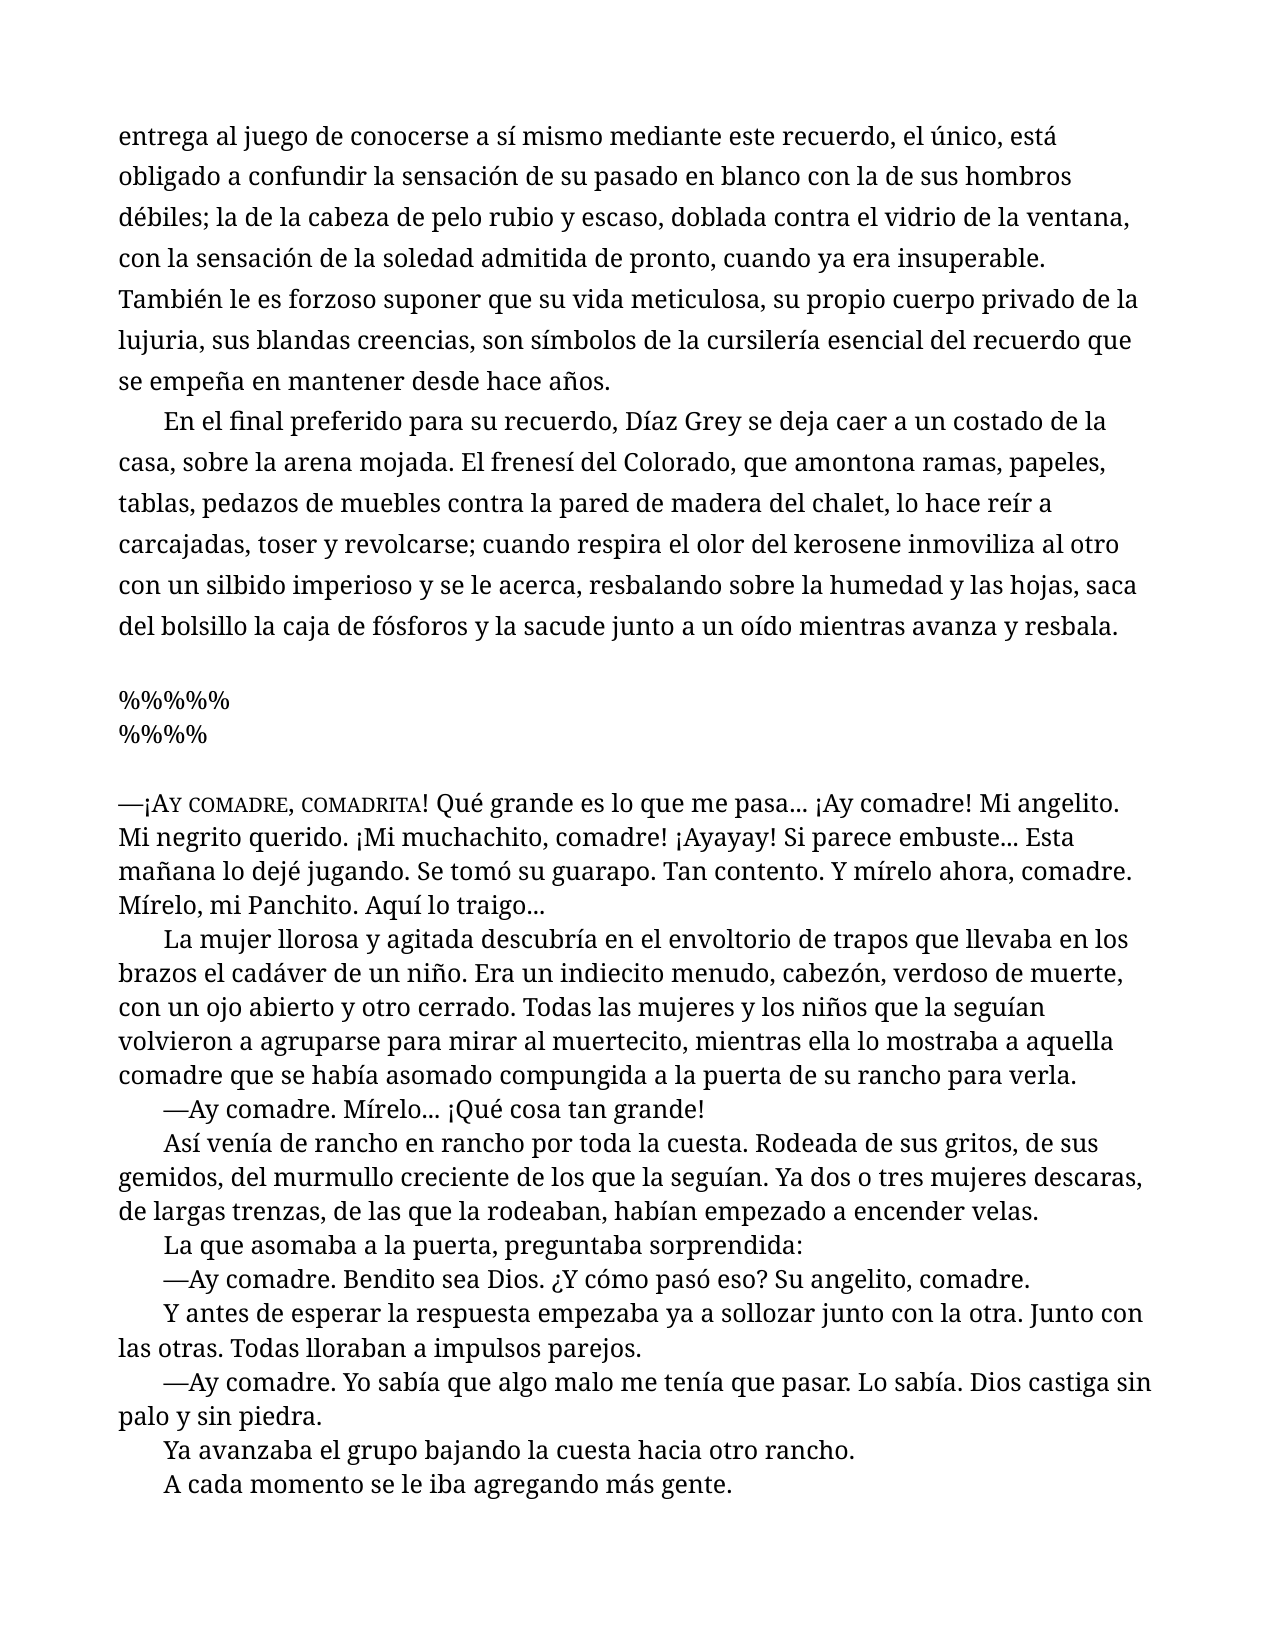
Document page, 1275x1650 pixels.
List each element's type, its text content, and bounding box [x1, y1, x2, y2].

text %%%%% [118, 683, 1157, 717]
text entrega al juego de conocerse a sí mismo mediante este recuerdo, el único, está obligado a confundir la sensación de su pasado en blanco con la de sus hombros débiles; la de la cabeza de pelo rubio y escaso, doblada contra el vidrio de la ventana, con la sensación de la soledad admitida de pronto, cuando ya era insuperable. También le es forzoso suponer que su vida meticulosa, su propio cuerpo privado de la lujuria, sus blandas creencias, son símbolos de la cursilería esencial del recuerdo que se empeña en mantener desde hace años. En el final preferido para su recuerdo, Díaz Grey se deja caer a un costado de la casa, sobre la arena mojada. El frenesí del Colorado, que amontona ramas, papeles, tablas, pedazos de muebles contra la pared de madera del chalet, lo hace reír a carcajadas, toser y revolcarse; cuando respira el olor del kerosene inmoviliza al otro con un silbido imperioso y se le acerca, resbalando sobre la humedad y las hojas, saca del bolsillo la caja de fósforos y la sacude junto a un oído mientras avanza y resbala. [118, 118, 1157, 642]
text —¡Ay comadre, comadrita! Qué grande es lo que me pasa... ¡Ay comadre! Mi angelito. Mi negrito querido. ¡Mi muchachito, comadre! ¡Ayayay! Si parece embuste... Esta mañana lo dejé jugando. Se tomó su guarapo. Tan contento. Y mírelo ahora, comadre. Mírelo, mi Panchito. Aquí lo traigo... La mujer llorosa y agitada descubría en el envoltorio de trapos que llevaba en los brazos el cadáver de un niño. Era un indiecito menudo, cabezón, verdoso de muerte, con un ojo abierto y otro cerrado. Todas las mujeres y los niños que la seguían volvieron a agruparse para mirar al muertecito, mientras ella lo mostraba a aquella comadre que se había asomado compungida a la puerta de su rancho para verla. —Ay comadre. Mírelo... ¡Qué cosa tan grande! Así venía de rancho en rancho por toda la cuesta. Rodeada de sus gritos, de sus gemidos, del murmullo creciente de los que la seguían. Ya dos o tres mujeres descaras, de largas trenzas, de las que la rodeaban, habían empezado a encender velas. La que asomaba a la puerta, preguntaba sorprendida: —Ay comadre. Bendito sea Dios. ¿Y cómo pasó eso? Su angelito, comadre. Y antes de esperar la respuesta empezaba ya a sollozar junto con la otra. Junto con las otras. Todas lloraban a impulsos parejos. —Ay comadre. Yo sabía que algo malo me tenía que pasar. Lo sabía. Dios castiga sin palo y sin piedra. Ya avanzaba el grupo bajando la cuesta hacia otro rancho. A cada momento se le iba agregando más gente. [118, 785, 1157, 1501]
text %%%% [118, 717, 1157, 751]
